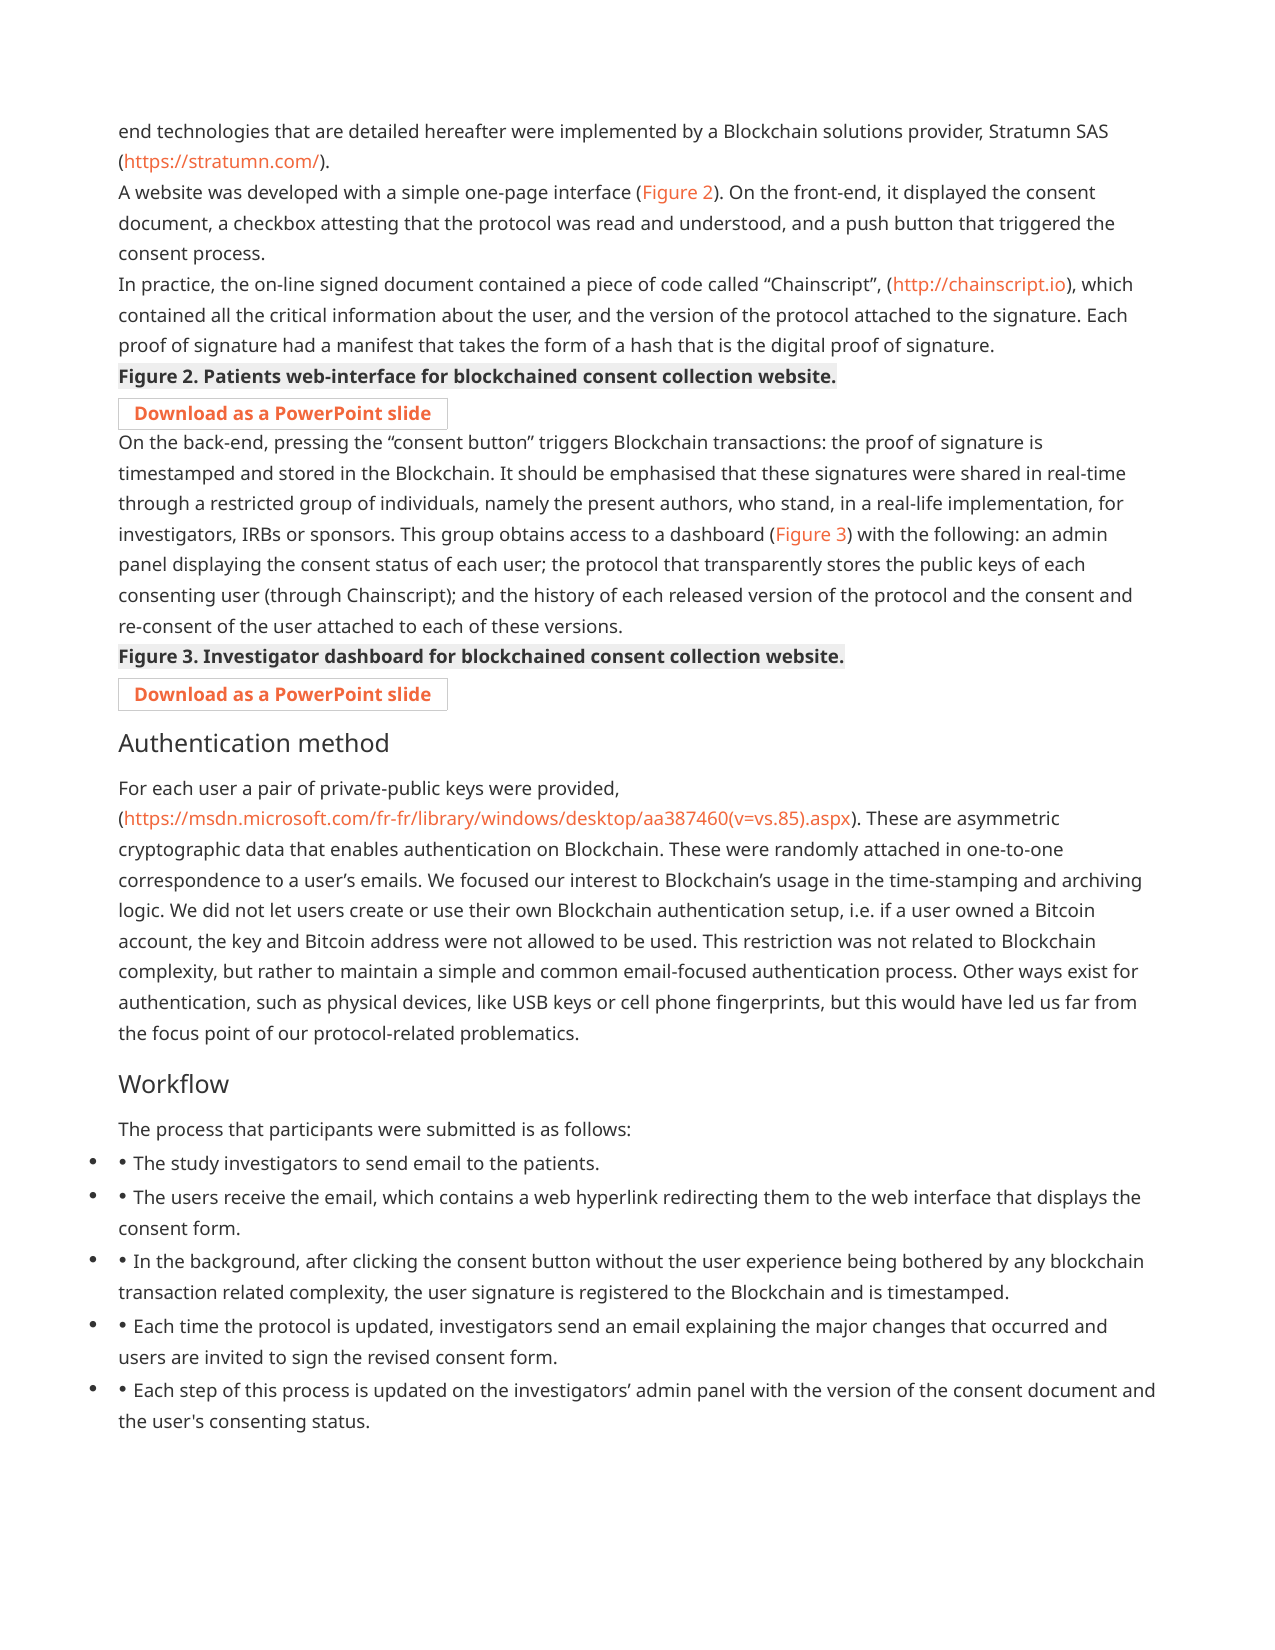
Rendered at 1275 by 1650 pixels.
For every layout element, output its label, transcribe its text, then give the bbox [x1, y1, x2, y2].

text Download as a PowerPoint slide [118, 389, 1157, 429]
subtitle Authentication method [118, 725, 1157, 759]
text The process that participants were submitted is as follows: [118, 1116, 1157, 1142]
text end technologies that are detailed hereafter were implemented by a Blockchain solutions provider, Stratumn SAS (https://stratumn.com/). [118, 118, 1157, 174]
subtitle Workflow [118, 1066, 1157, 1100]
text In practice, the on-line signed document contained a piece of code called “Chainscript”, (http://chainscript.io), which contained all the critical information about the user, and the version of the protocol attached to the signature. Each proof of signature had a manifest that takes the form of a hash that is the digital proof of signature. [118, 271, 1157, 358]
text A website was developed with a simple one-page interface (Figure 2). On the front-end, it displayed the consent document, a checkbox attesting that the protocol was read and understood, and a push button that triggered the consent process. [118, 179, 1157, 266]
list • The study investigators to send email to the patients. [118, 1147, 1157, 1175]
text For each user a pair of private-public keys were provided, (https://msdn.microsoft.com/fr-fr/library/windows/desktop/aa387460(v=vs.85).aspx). These are asymmetric cryptographic data that enables authentication on Blockchain. These were randomly attached in one-to-one correspondence to a user’s emails. We focused our interest to Blockchain’s usage in the time-stamping and archiving logic. We did not let users create or use their own Blockchain authentication setup, i.e. if a user owned a Bitcoin account, the key and Bitcoin address were not allowed to be used. This restriction was not related to Blockchain complexity, but rather to maintain a simple and common email-focused authentication process. Other ways exist for authentication, such as physical devices, like USB keys or cell phone fingerprints, but this would have led us far from the focus point of our protocol-related problematics. [118, 775, 1157, 1046]
subtitle Figure 3. Investigator dashboard for blockchained consent collection website. [118, 644, 1157, 669]
subtitle Figure 2. Patients web-interface for blockchained consent collection website. [118, 363, 1157, 389]
text On the back-end, pressing the “consent button” triggers Blockchain transactions: the proof of signature is timestamped and stored in the Blockchain. It should be emphasised that these signatures were shared in real-time through a restricted group of individuals, namely the present authors, who stand, in a real-life implementation, for investigators, IRBs or sponsors. This group obtains access to a dashboard (Figure 3) with the following: an admin panel displaying the consent status of each user; the protocol that transparently stores the public keys of each consenting user (through Chainscript); and the history of each released version of the protocol and the consent and re-consent of the user attached to each of these versions. [118, 429, 1157, 638]
list • The users receive the email, which contains a web hyperlink redirecting them to the web interface that displays the consent form. [118, 1181, 1157, 1241]
list • In the background, after clicking the consent button without the user experience being bothered by any blockchain transaction related complexity, the user signature is registered to the Blockchain and is timestamped. [118, 1246, 1157, 1305]
text Download as a PowerPoint slide [118, 669, 1157, 710]
list • Each time the protocol is updated, investigators send an email explaining the major changes that occurred and users are invited to sign the revised consent form. [118, 1310, 1157, 1369]
list • Each step of this process is updated on the investigators’ admin panel with the version of the consent document and the user's consenting status. [118, 1374, 1157, 1434]
